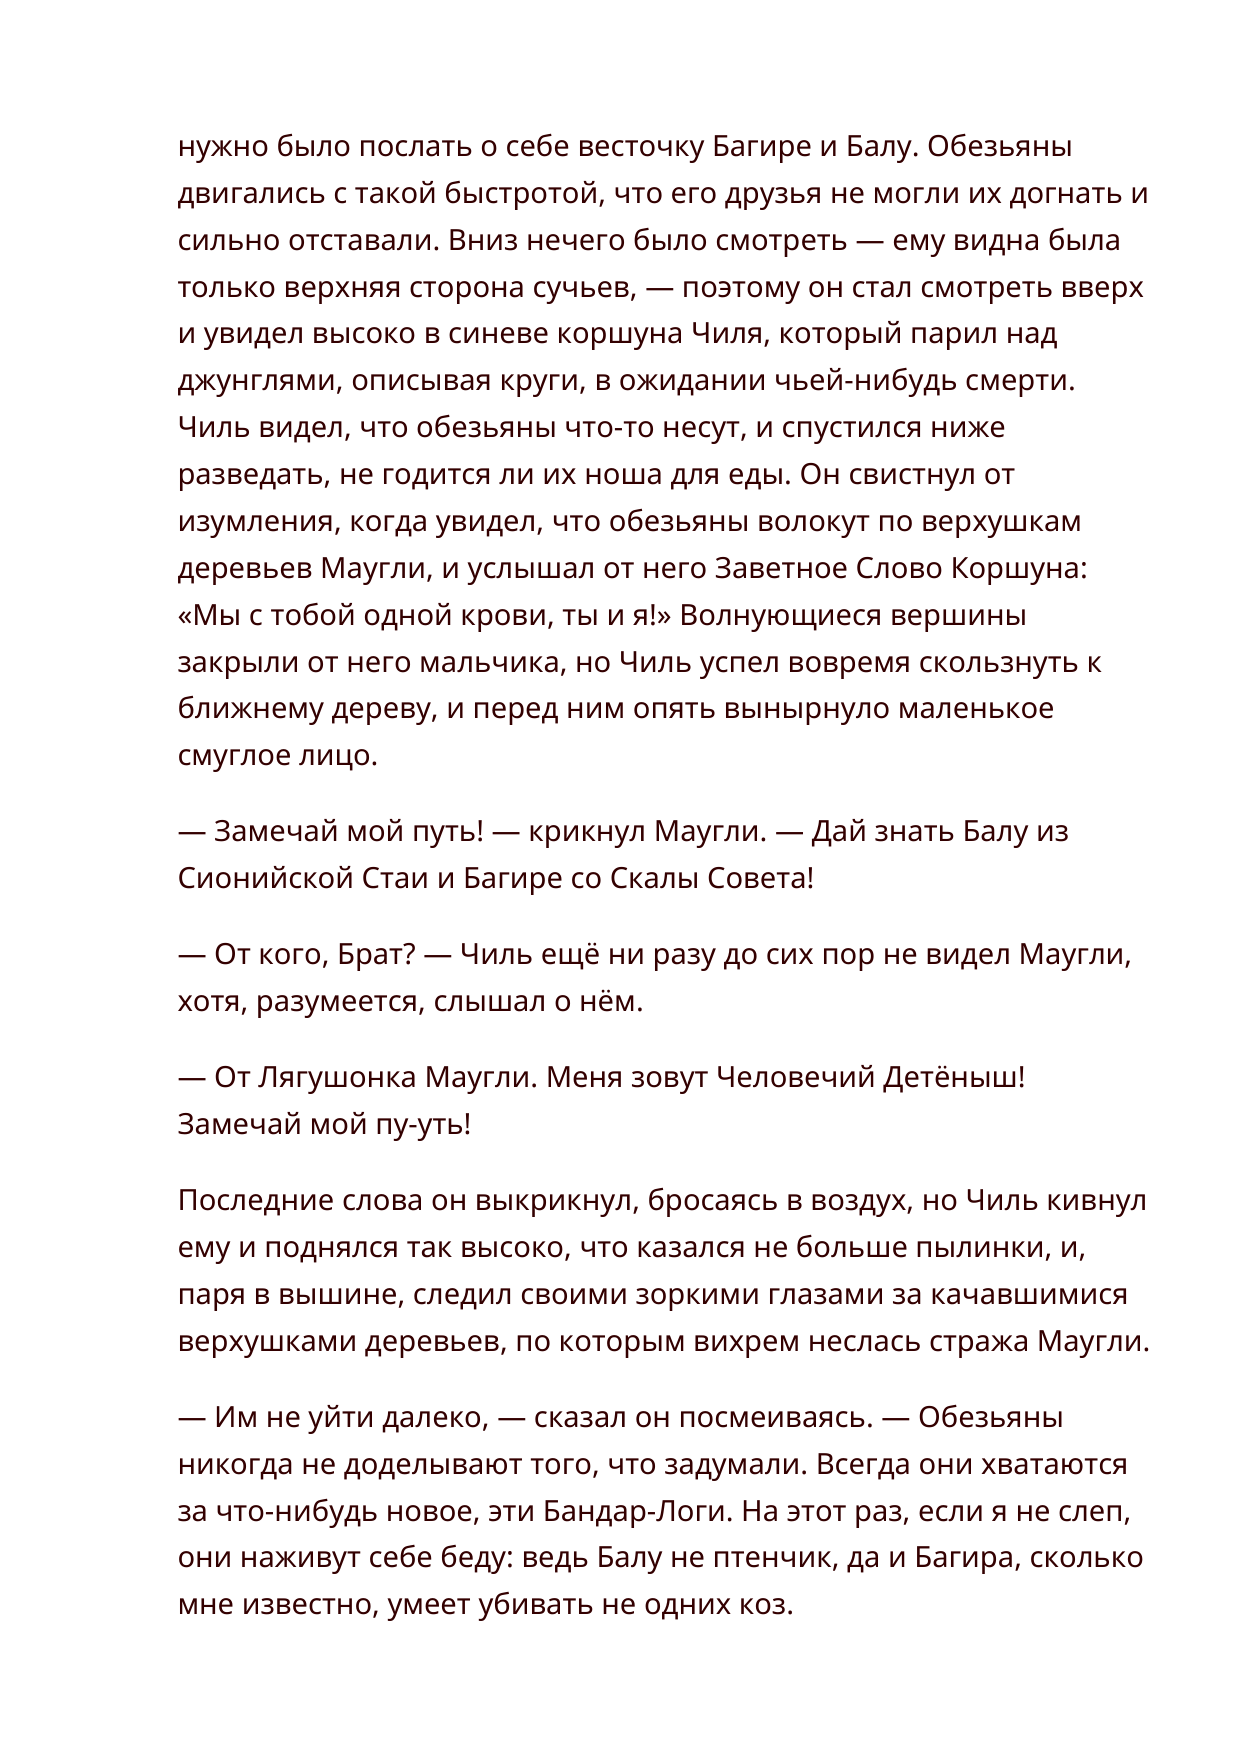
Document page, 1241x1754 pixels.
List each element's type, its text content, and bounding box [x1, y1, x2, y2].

text нужно было послать о себе весточку Багире и Балу. Обезьяны двигались с такой быстротой, что его друзья не могли их догнать и сильно отставали. Вниз нечего было смотреть — ему видна была только верхняя сторона сучьев, — поэтому он стал смотреть вверх и увидел высоко в синеве коршуна Чиля, который парил над джунглями, описывая круги, в ожидании чьей-нибудь смерти. Чиль видел, что обезьяны что-то несут, и спустился ниже разведать, не годится ли их ноша для еды. Он свистнул от изумления, когда увидел, что обезьяны волокут по верхушкам деревьев Маугли, и услышал от него Заветное Слово Коршуна: «Мы с тобой одной крови, ты и я!» Волнующиеся вершины закрыли от него мальчика, но Чиль успел вовремя скользнуть к ближнему дереву, и перед ним опять вынырнуло маленькое смуглое лицо. [177, 118, 1152, 774]
text Последние слова он выкрикнул, бросаясь в воздух, но Чиль кивнул ему и поднялся так высоко, что казался не больше пылинки, и, паря в вышине, следил своими зоркими глазами за качавшимися верхушками деревьев, по которым вихрем неслась стража Маугли. [177, 1172, 1152, 1360]
text — Замечай мой путь! — крикнул Маугли. — Дай знать Балу из Сионийской Стаи и Багире со Скалы Совета! [177, 803, 1152, 897]
text — От кого, Брат? — Чиль ещё ни разу до сих пор не видел Маугли, хотя, разумеется, слышал о нём. [177, 926, 1152, 1020]
text — От Лягушонка Маугли. Меня зовут Человечий Детёныш! Замечай мой пу-уть! [177, 1049, 1152, 1143]
text — Им не уйти далеко, — сказал он посмеиваясь. — Обезьяны никогда не доделывают того, что задумали. Всегда они хватаются за что-нибудь новое, эти Бандар-Логи. На этот раз, если я не слеп, они наживут себе беду: ведь Балу не птенчик, да и Багира, сколько мне известно, умеет убивать не одних коз. [177, 1389, 1152, 1623]
